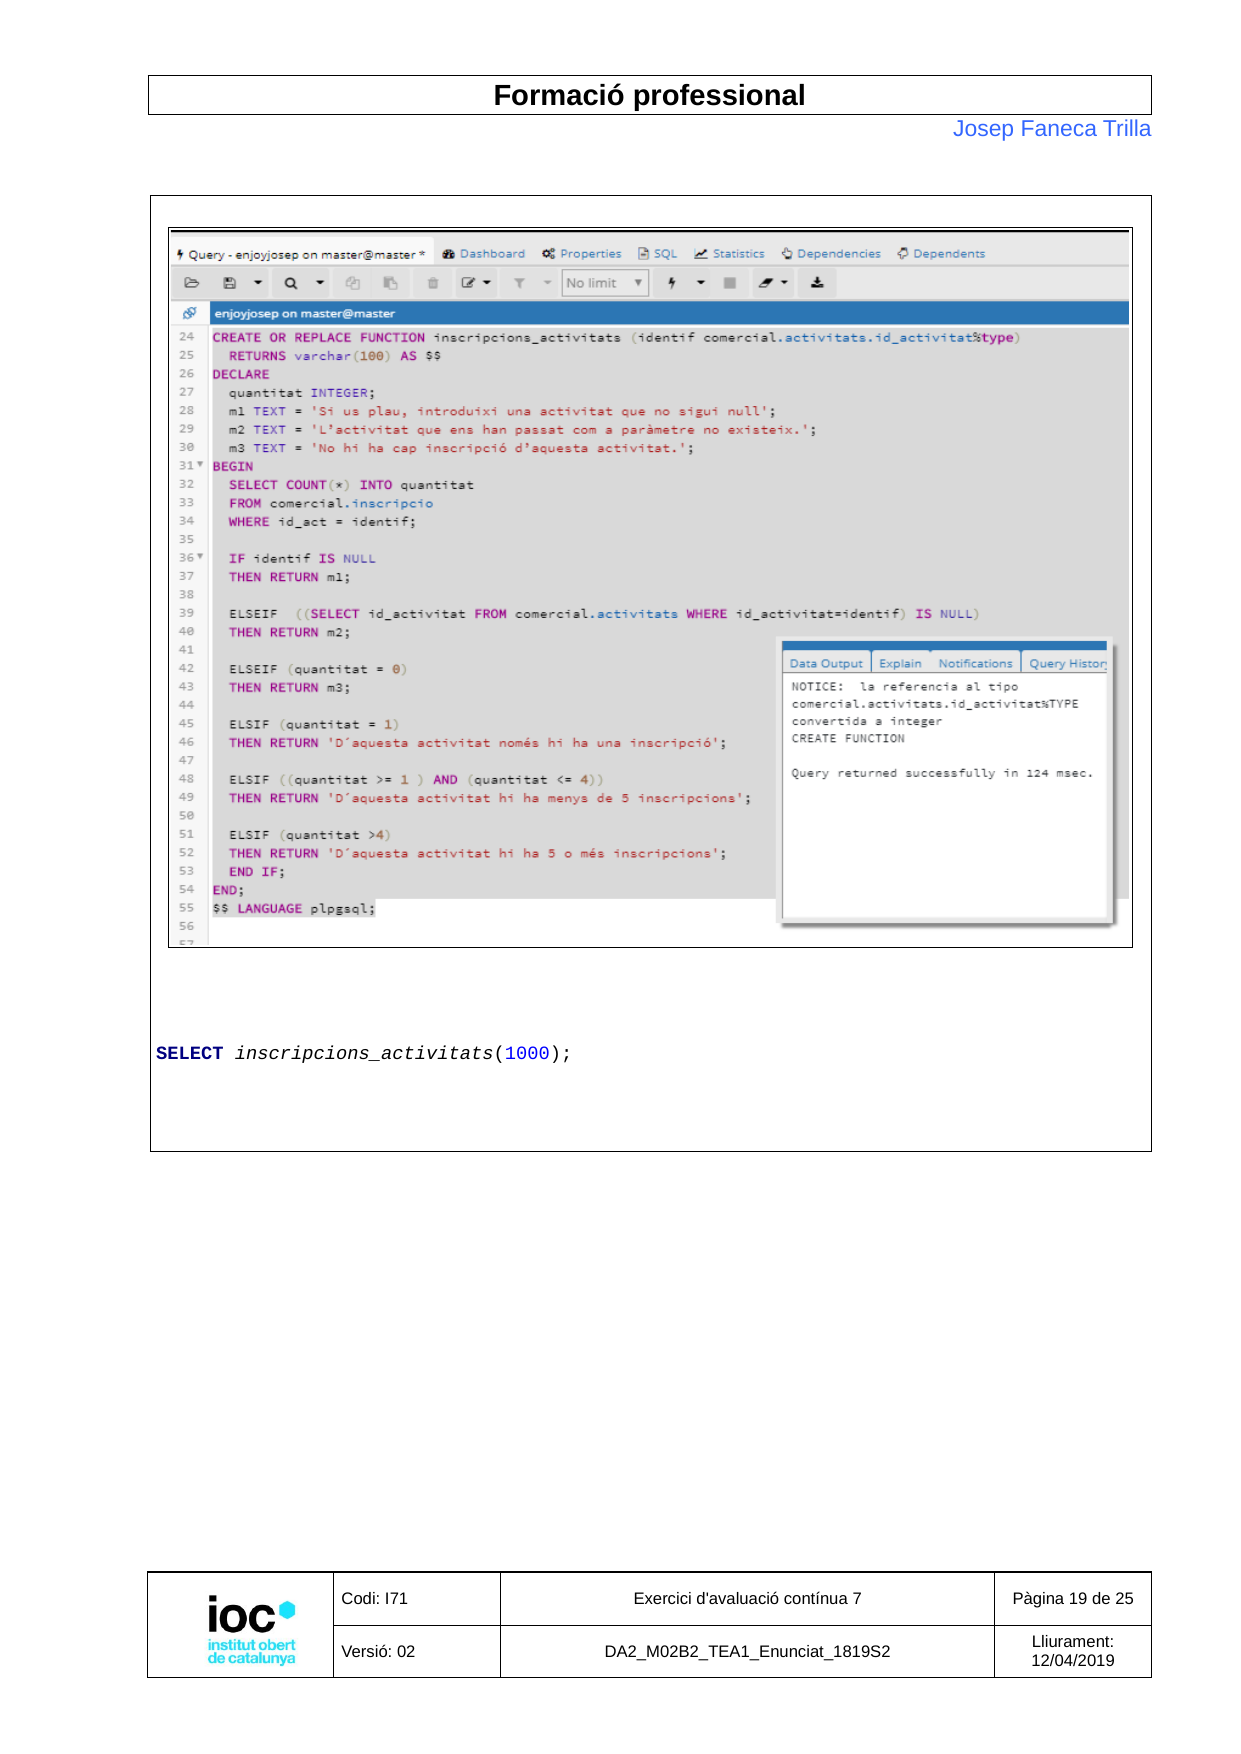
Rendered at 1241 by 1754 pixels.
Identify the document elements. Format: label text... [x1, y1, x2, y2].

table_header SELECT inscripcions_activitats(1000); [151, 196, 1151, 1151]
picture [195, 1581, 309, 1677]
picture [170, 230, 1129, 945]
